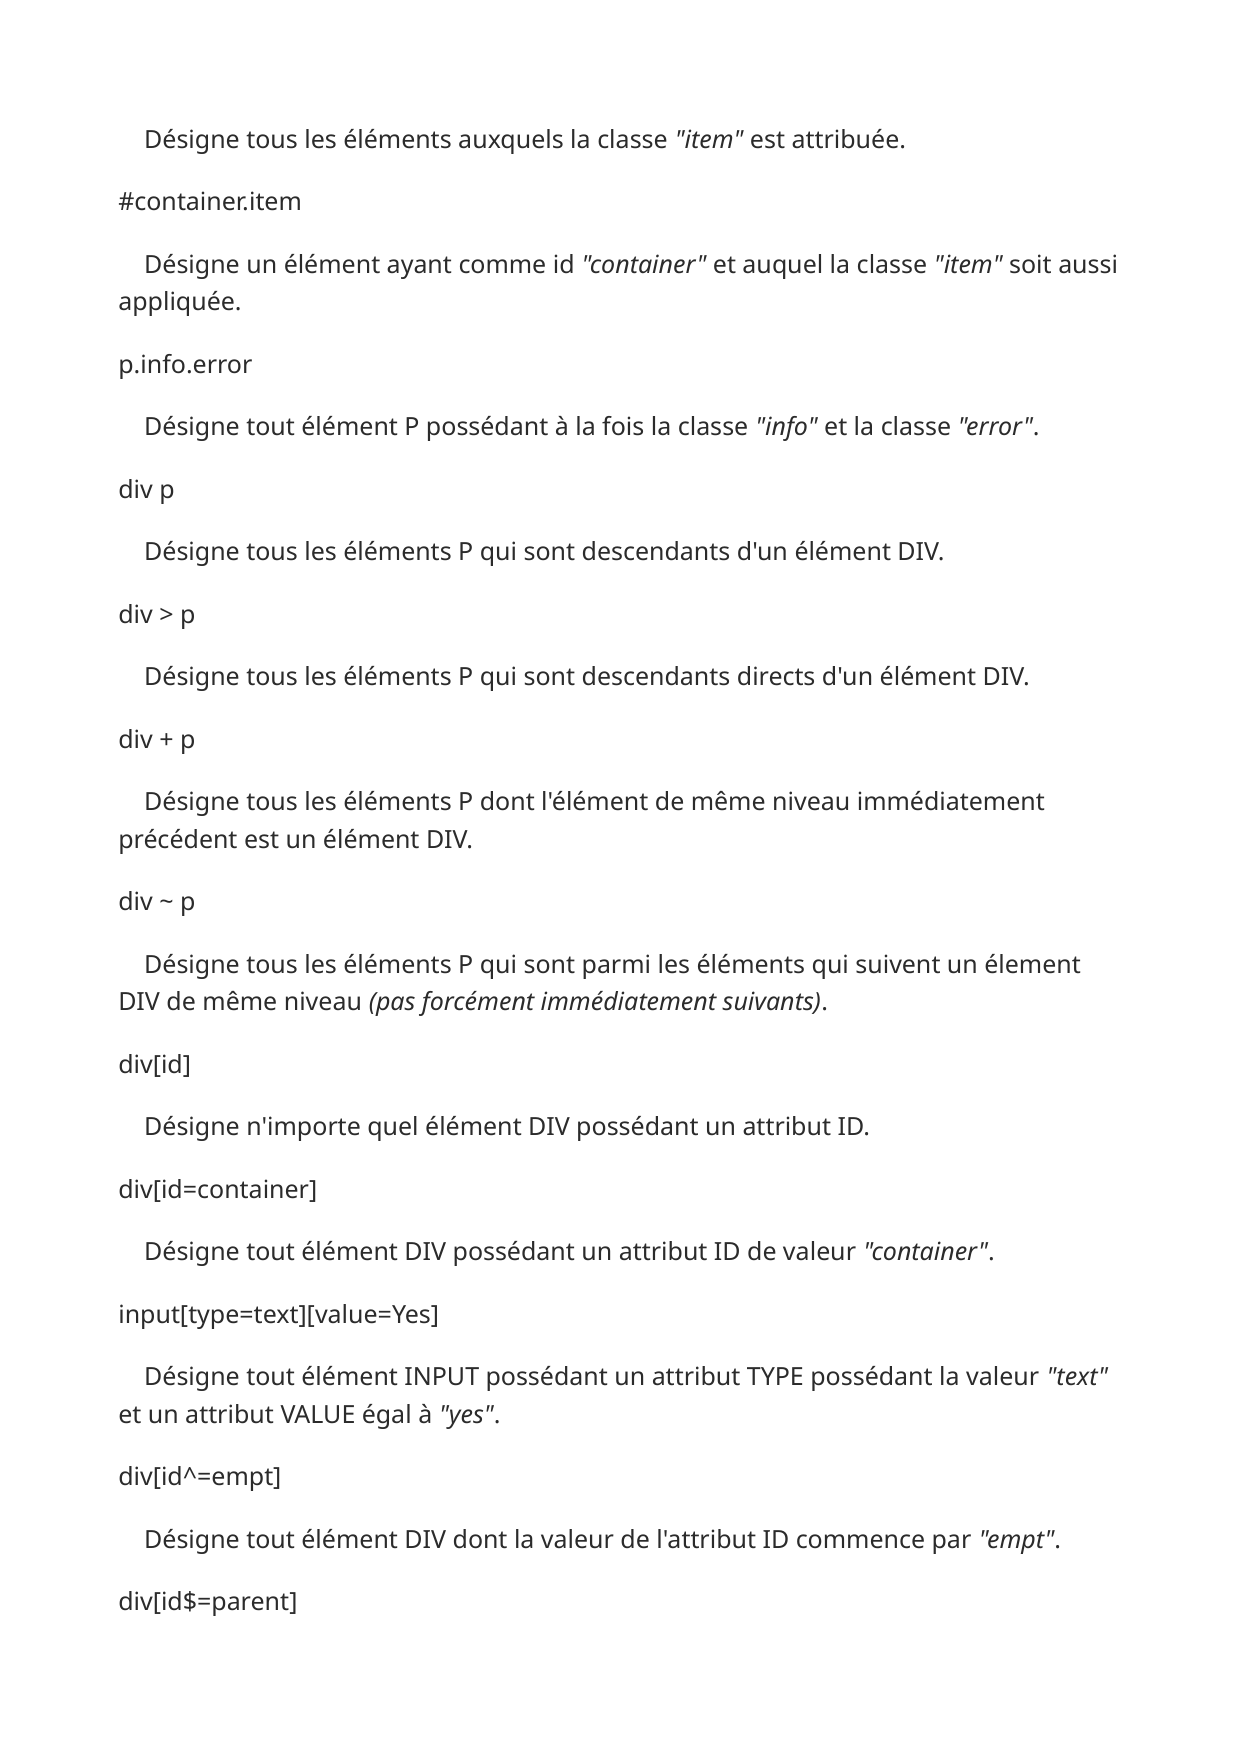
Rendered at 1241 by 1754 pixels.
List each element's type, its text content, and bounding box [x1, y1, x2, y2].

text div + p [118, 718, 1122, 756]
text Désigne tous les éléments P dont l'élément de même niveau immédiatement précédent est un élément DIV. [118, 781, 1122, 856]
text Désigne tout élément DIV possédant un attribut ID de valeur "container". [118, 1231, 1122, 1268]
text div[id] [118, 1043, 1122, 1081]
text div ~ p [118, 881, 1122, 918]
text div[id$=parent] [118, 1581, 1122, 1618]
text div[id^=empt] [118, 1456, 1122, 1493]
text input[type=text][value=Yes] [118, 1293, 1122, 1331]
text div > p [118, 593, 1122, 631]
text div[id=container] [118, 1168, 1122, 1206]
text Désigne tout élément INPUT possédant un attribut TYPE possédant la valeur "text" et un attribut VALUE égal à "yes". [118, 1356, 1122, 1431]
text Désigne n'importe quel élément DIV possédant un attribut ID. [118, 1106, 1122, 1143]
text Désigne tous les éléments auxquels la classe "item" est attribuée. [118, 118, 1122, 156]
text Désigne tout élément DIV dont la valeur de l'attribut ID commence par "empt". [118, 1518, 1122, 1556]
text Désigne tous les éléments P qui sont descendants d'un élément DIV. [118, 531, 1122, 568]
text #container.item [118, 181, 1122, 218]
text div p [118, 468, 1122, 506]
text p.info.error [118, 343, 1122, 381]
text Désigne tout élément P possédant à la fois la classe "info" et la classe "error". [118, 406, 1122, 443]
text Désigne tous les éléments P qui sont parmi les éléments qui suivent un élement DIV de même niveau (pas forcément immédiatement suivants). [118, 943, 1122, 1018]
text Désigne tous les éléments P qui sont descendants directs d'un élément DIV. [118, 656, 1122, 693]
text Désigne un élément ayant comme id "container" et auquel la classe "item" soit aussi appliquée. [118, 243, 1122, 318]
